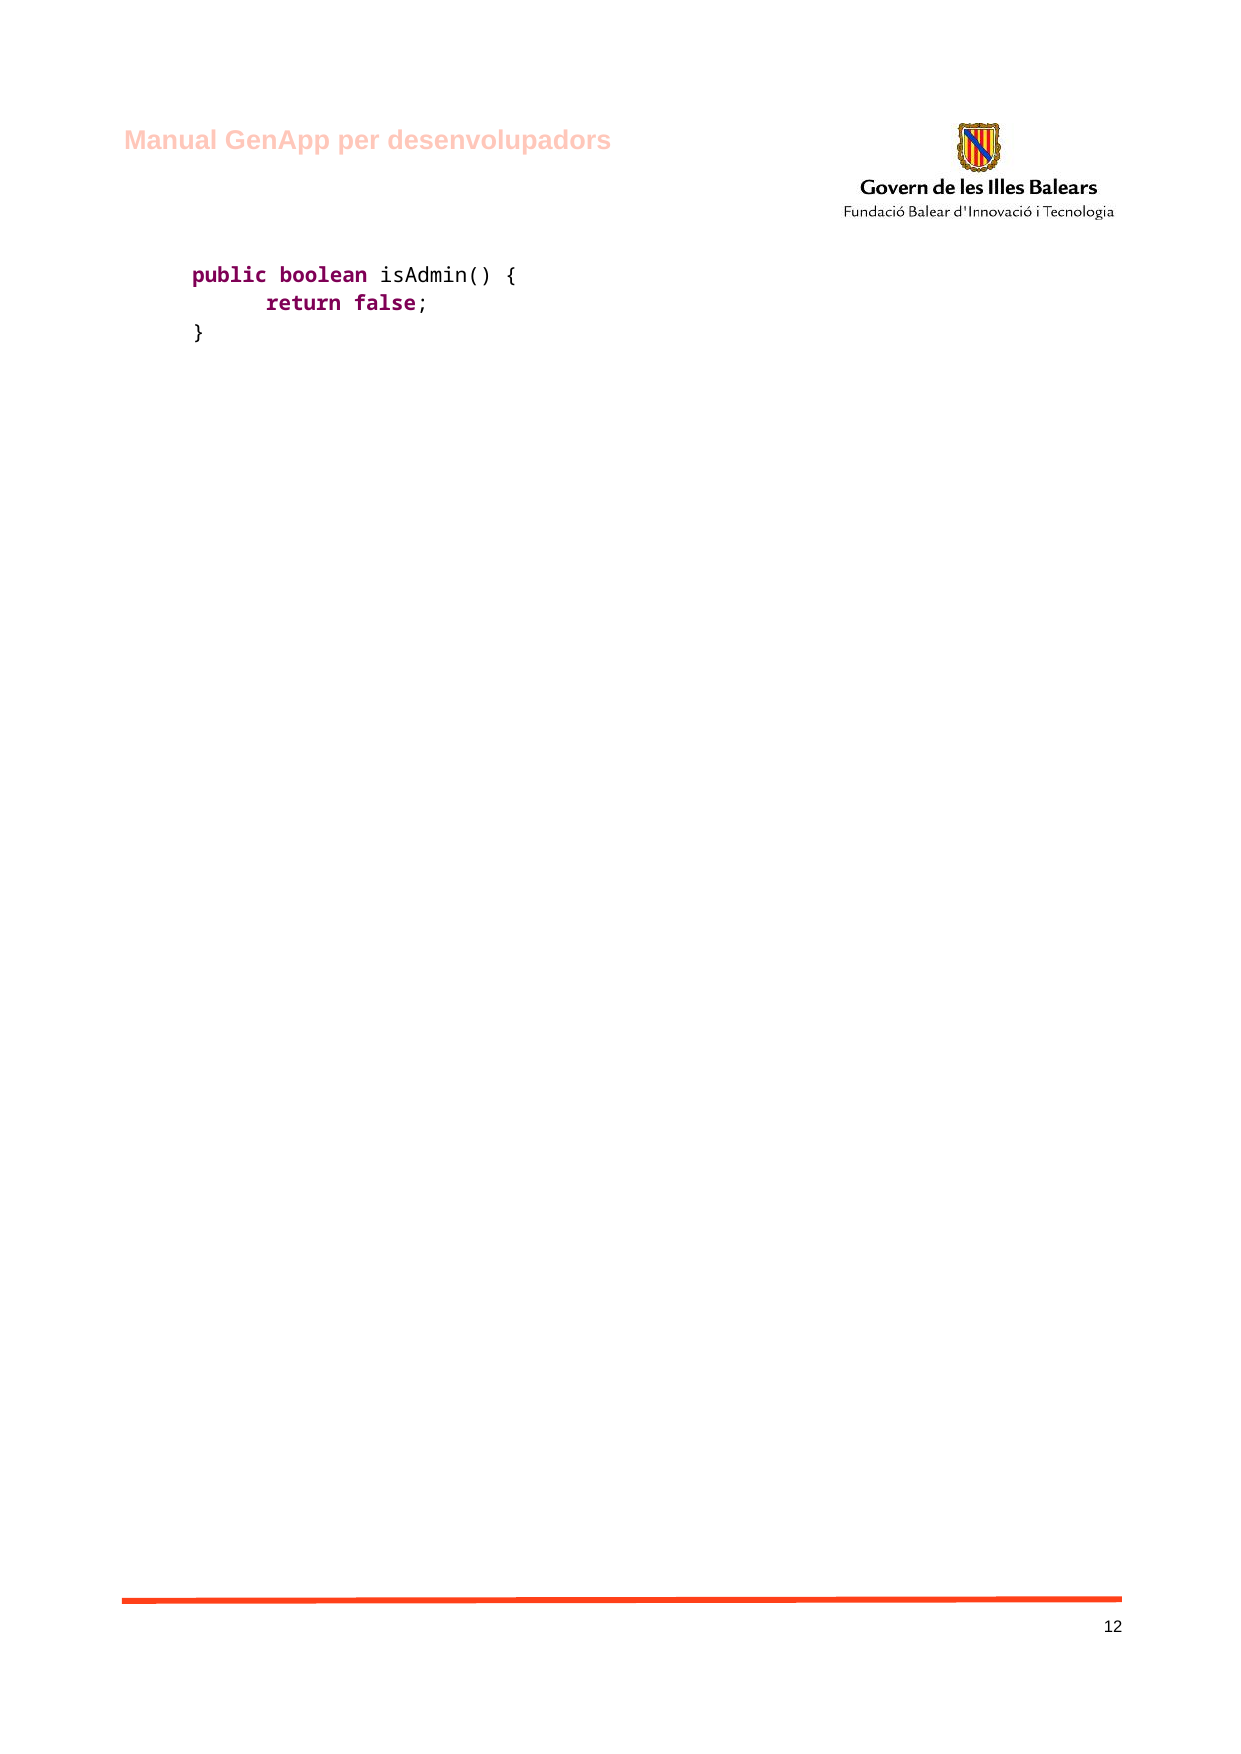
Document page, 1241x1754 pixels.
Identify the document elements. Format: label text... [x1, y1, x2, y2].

text return false; [118, 288, 1122, 317]
text public boolean isAdmin() { [118, 260, 1122, 288]
picture [840, 123, 1117, 220]
text } [118, 317, 1122, 345]
